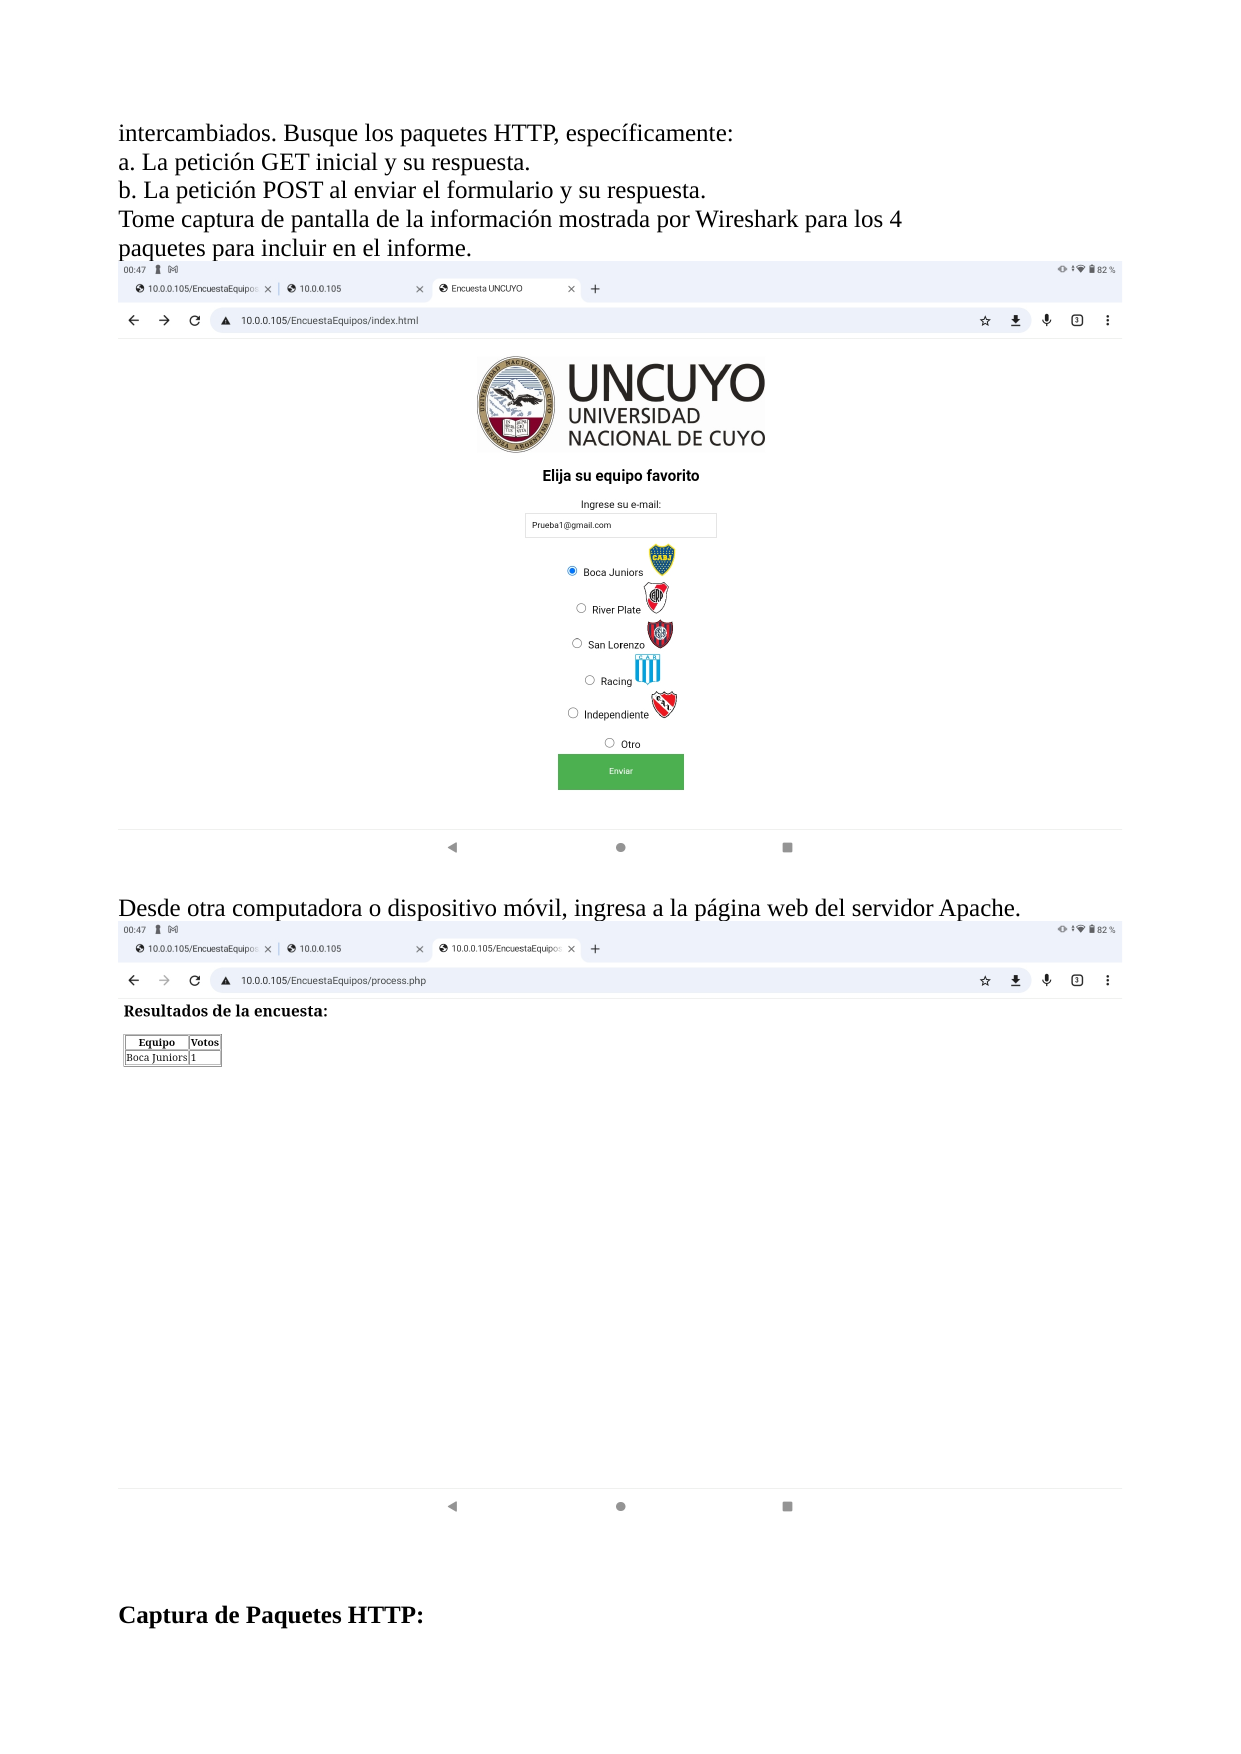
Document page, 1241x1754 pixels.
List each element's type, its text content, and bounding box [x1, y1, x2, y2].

text paquetes para incluir en el informe. [118, 233, 1122, 261]
text Captura de Paquetes HTTP: [118, 1600, 1122, 1629]
text Tome captura de pantalla de la información mostrada por Wireshark para los 4 [118, 204, 1122, 233]
text Desde otra computadora o dispositivo móvil, ingresa a la página web del servidor Apache. [118, 893, 1122, 921]
text b. La petición POST al enviar el formulario y su respuesta. [118, 176, 1122, 204]
text intercambiados. Busque los paquetes HTTP, específicamente: [118, 118, 1122, 147]
picture [118, 921, 1123, 1524]
picture [118, 261, 1123, 865]
text a. La petición GET inicial y su respuesta. [118, 147, 1122, 176]
